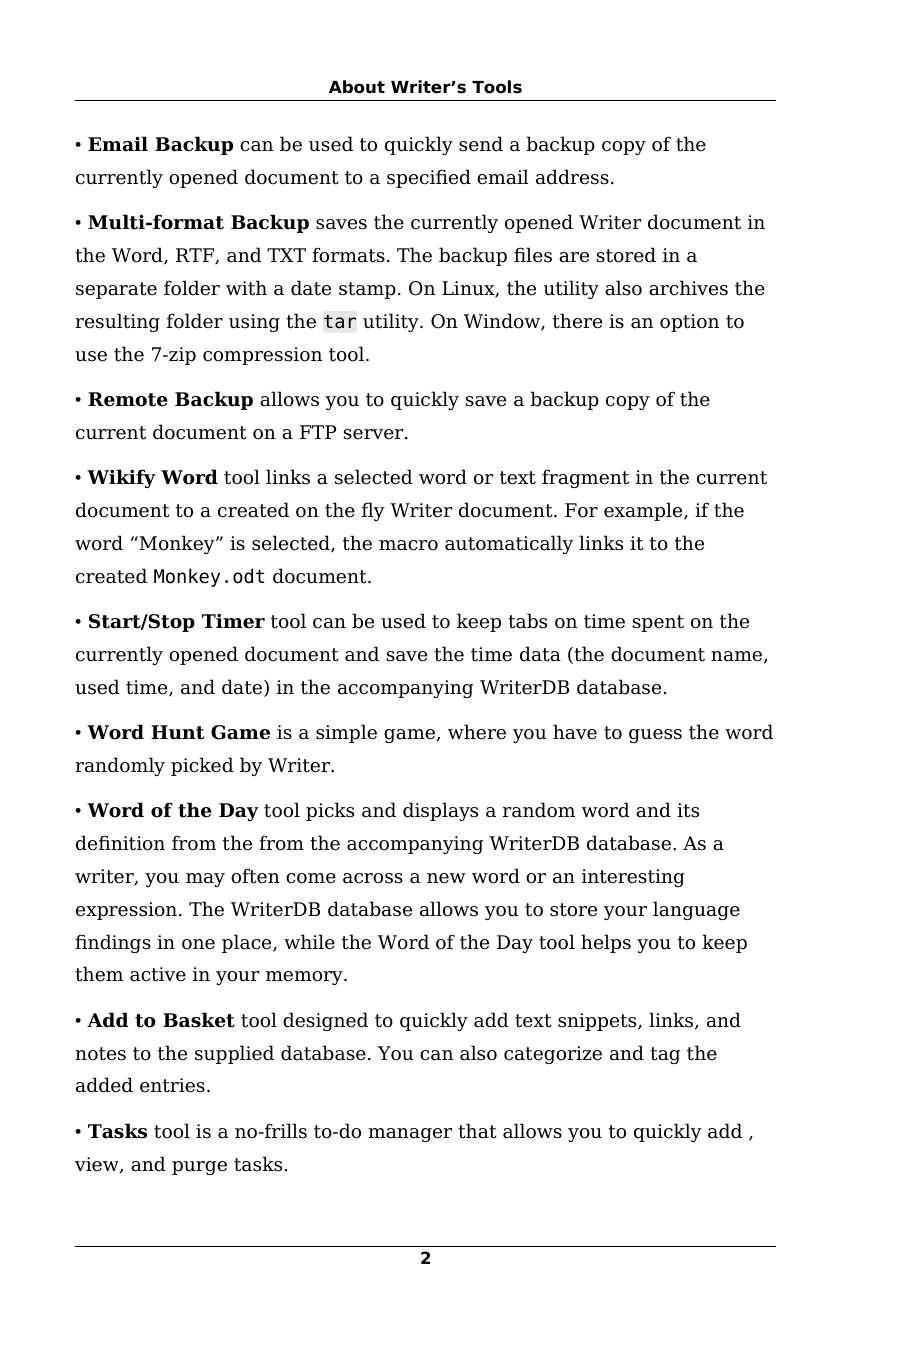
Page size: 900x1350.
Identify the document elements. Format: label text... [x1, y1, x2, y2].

list Wikify Word tool links a selected word or text fragment in the current document to a created on the fly Writer document. For example, if the word “Monkey” is selected, the macro automatically links it to the created Monkey.odt document. [75, 467, 776, 588]
list Word Hunt Game is a simple game, where you have to guess the word randomly picked by Writer. [75, 722, 776, 777]
list Word of the Day tool picks and displays a random word and its definition from the from the accompanying WriterDB database. As a writer, you may often come across a new word or an interesting expression. The WriterDB database allows you to store your language findings in one place, while the Word of the Day tool helps you to keep them active in your memory. [75, 800, 776, 986]
list Tasks tool is a no-frills to-do manager that allows you to quickly add , view, and purge tasks. [75, 1121, 776, 1176]
list Remote Backup allows you to quickly save a backup copy of the current document on a FTP server. [75, 389, 776, 444]
list Email Backup can be used to quickly send a backup copy of the currently opened document to a specified email address. [75, 134, 776, 189]
list Add to Basket tool designed to quickly add text snippets, links, and notes to the supplied database. You can also categorize and tag the added entries. [75, 1010, 776, 1097]
list Start/Stop Timer tool can be used to keep tabs on time spent on the currently opened document and save the time data (the document name, used time, and date) in the accompanying WriterDB database. [75, 611, 776, 699]
list Multi-format Backup saves the currently opened Writer document in the Word, RTF, and TXT formats. The backup files are stored in a separate folder with a date stamp. On Linux, the utility also archives the resulting folder using the tar utility. On Window, there is an option to use the 7-zip compression tool. [75, 212, 776, 366]
